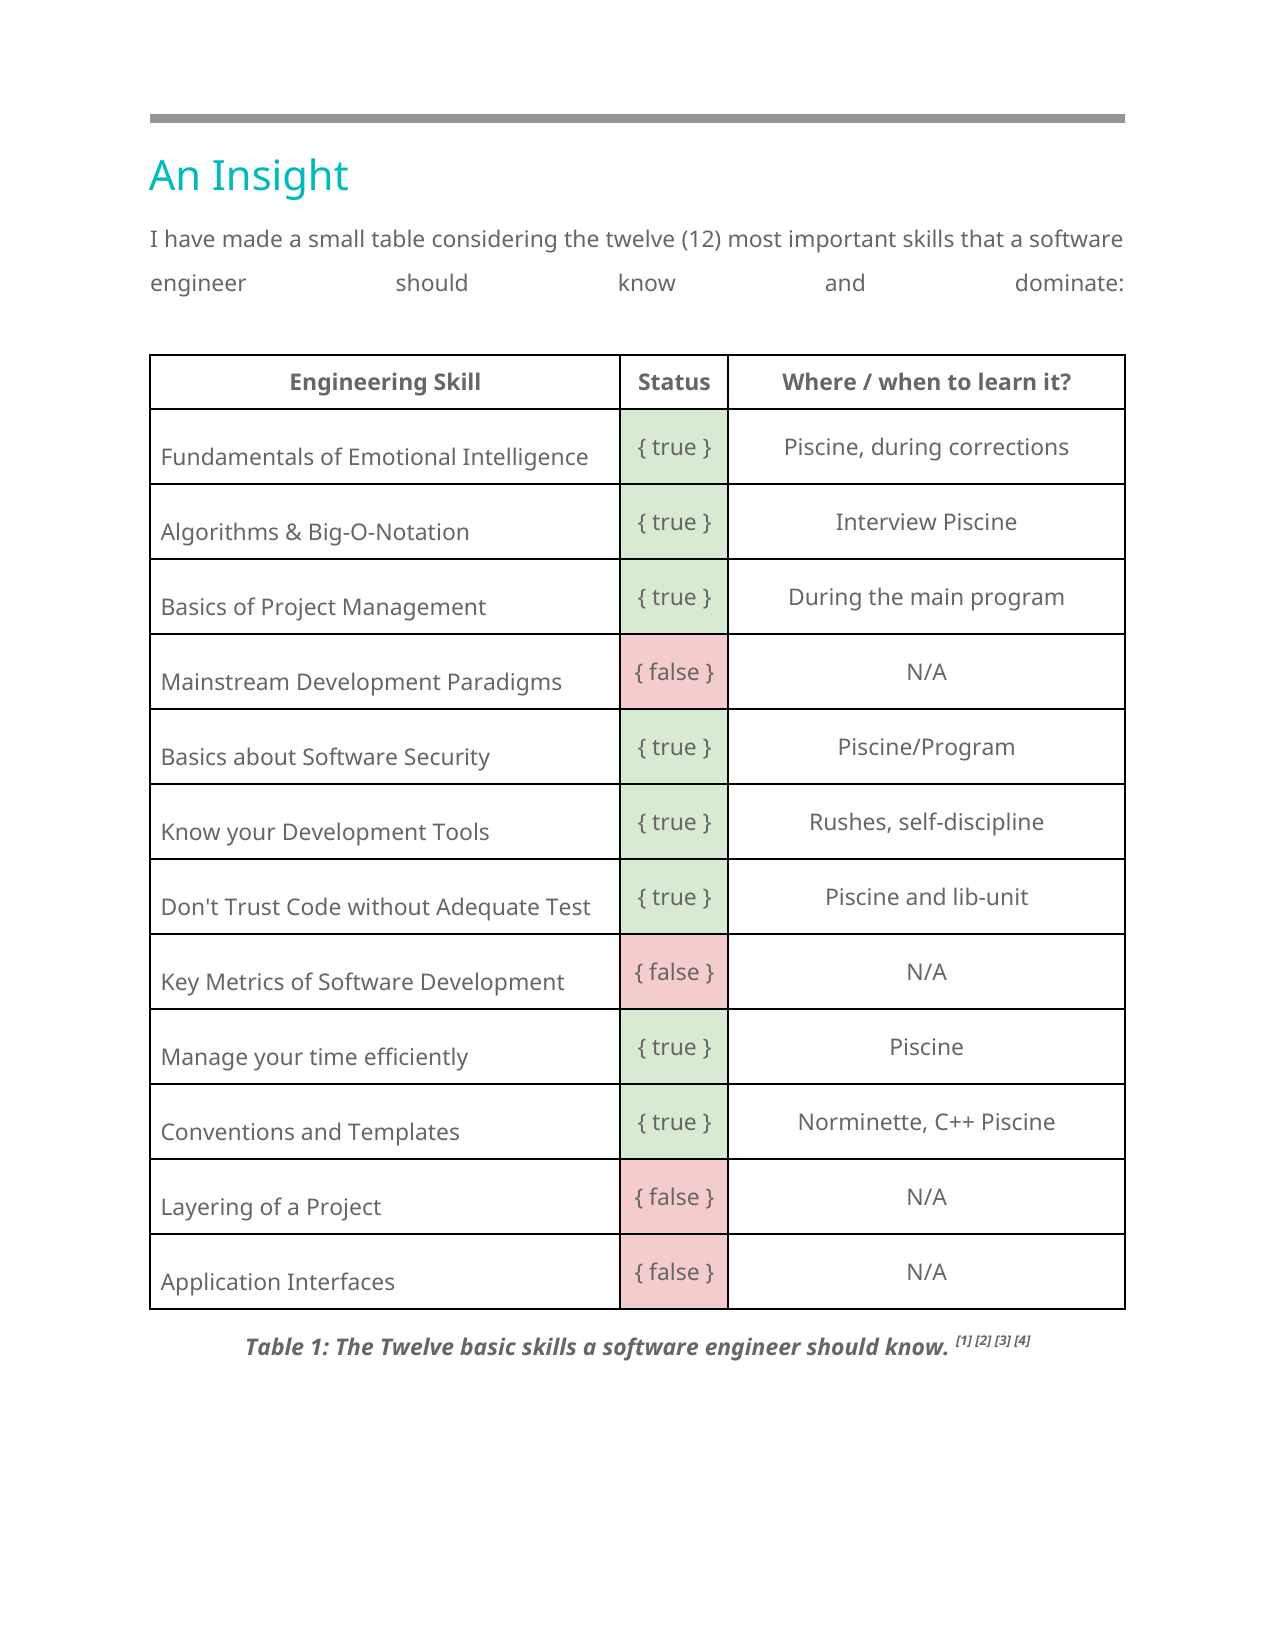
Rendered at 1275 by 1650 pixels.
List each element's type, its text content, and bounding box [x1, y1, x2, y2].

table_cell Rushes, self-discipline [729, 785, 1124, 858]
subtitle An Insight [148, 146, 1125, 203]
table_header Where / when to learn it? [729, 356, 1124, 408]
text I have made a small table considering the twelve (12) most important skills that a software engineer should know and dominate: [150, 223, 1125, 342]
table_cell { false } [621, 635, 727, 708]
table_cell Know your Development Tools [151, 785, 619, 858]
table_cell Mainstream Development Paradigms [151, 635, 619, 708]
table_cell Manage your time efficiently [151, 1010, 619, 1083]
table_cell Key Metrics of Software Development [151, 935, 619, 1008]
table_header Engineering Skill [151, 356, 619, 408]
table_cell Fundamentals of Emotional Intelligence [151, 410, 619, 483]
table_cell { false } [621, 1160, 727, 1233]
table_cell During the main program [729, 560, 1124, 633]
table_cell Basics about Software Security [151, 710, 619, 783]
table_cell Piscine, during corrections [729, 410, 1124, 483]
table_cell { true } [621, 710, 727, 783]
table_cell Interview Piscine [729, 485, 1124, 558]
table_cell Conventions and Templates [151, 1085, 619, 1158]
table_cell { true } [621, 1010, 727, 1083]
table_cell { true } [621, 560, 727, 633]
table_cell N/A [729, 1160, 1124, 1233]
table_cell N/A [729, 1235, 1124, 1308]
table_cell Piscine [729, 1010, 1124, 1083]
table_cell Algorithms & Big-O-Notation [151, 485, 619, 558]
table_cell { false } [621, 1235, 727, 1308]
table_cell Piscine and lib-unit [729, 860, 1124, 933]
table_cell Piscine/Program [729, 710, 1124, 783]
table_header Status [621, 356, 727, 408]
table_cell { false } [621, 935, 727, 1008]
table_cell { true } [621, 1085, 727, 1158]
picture [150, 114, 1125, 123]
table_cell N/A [729, 935, 1124, 1008]
table_cell N/A [729, 635, 1124, 708]
table_cell Layering of a Project [151, 1160, 619, 1233]
table_cell Norminette, C++ Piscine [729, 1085, 1124, 1158]
table_cell { true } [621, 410, 727, 483]
table_cell Basics of Project Management [151, 560, 619, 633]
table_cell Don't Trust Code without Adequate Test [151, 860, 619, 933]
table_cell Application Interfaces [151, 1235, 619, 1308]
table_cell { true } [621, 785, 727, 858]
text Table 1: The Twelve basic skills a software engineer should know. [1] [2] [3] [4] [150, 1331, 1125, 1362]
table_cell { true } [621, 860, 727, 933]
table_cell { true } [621, 485, 727, 558]
